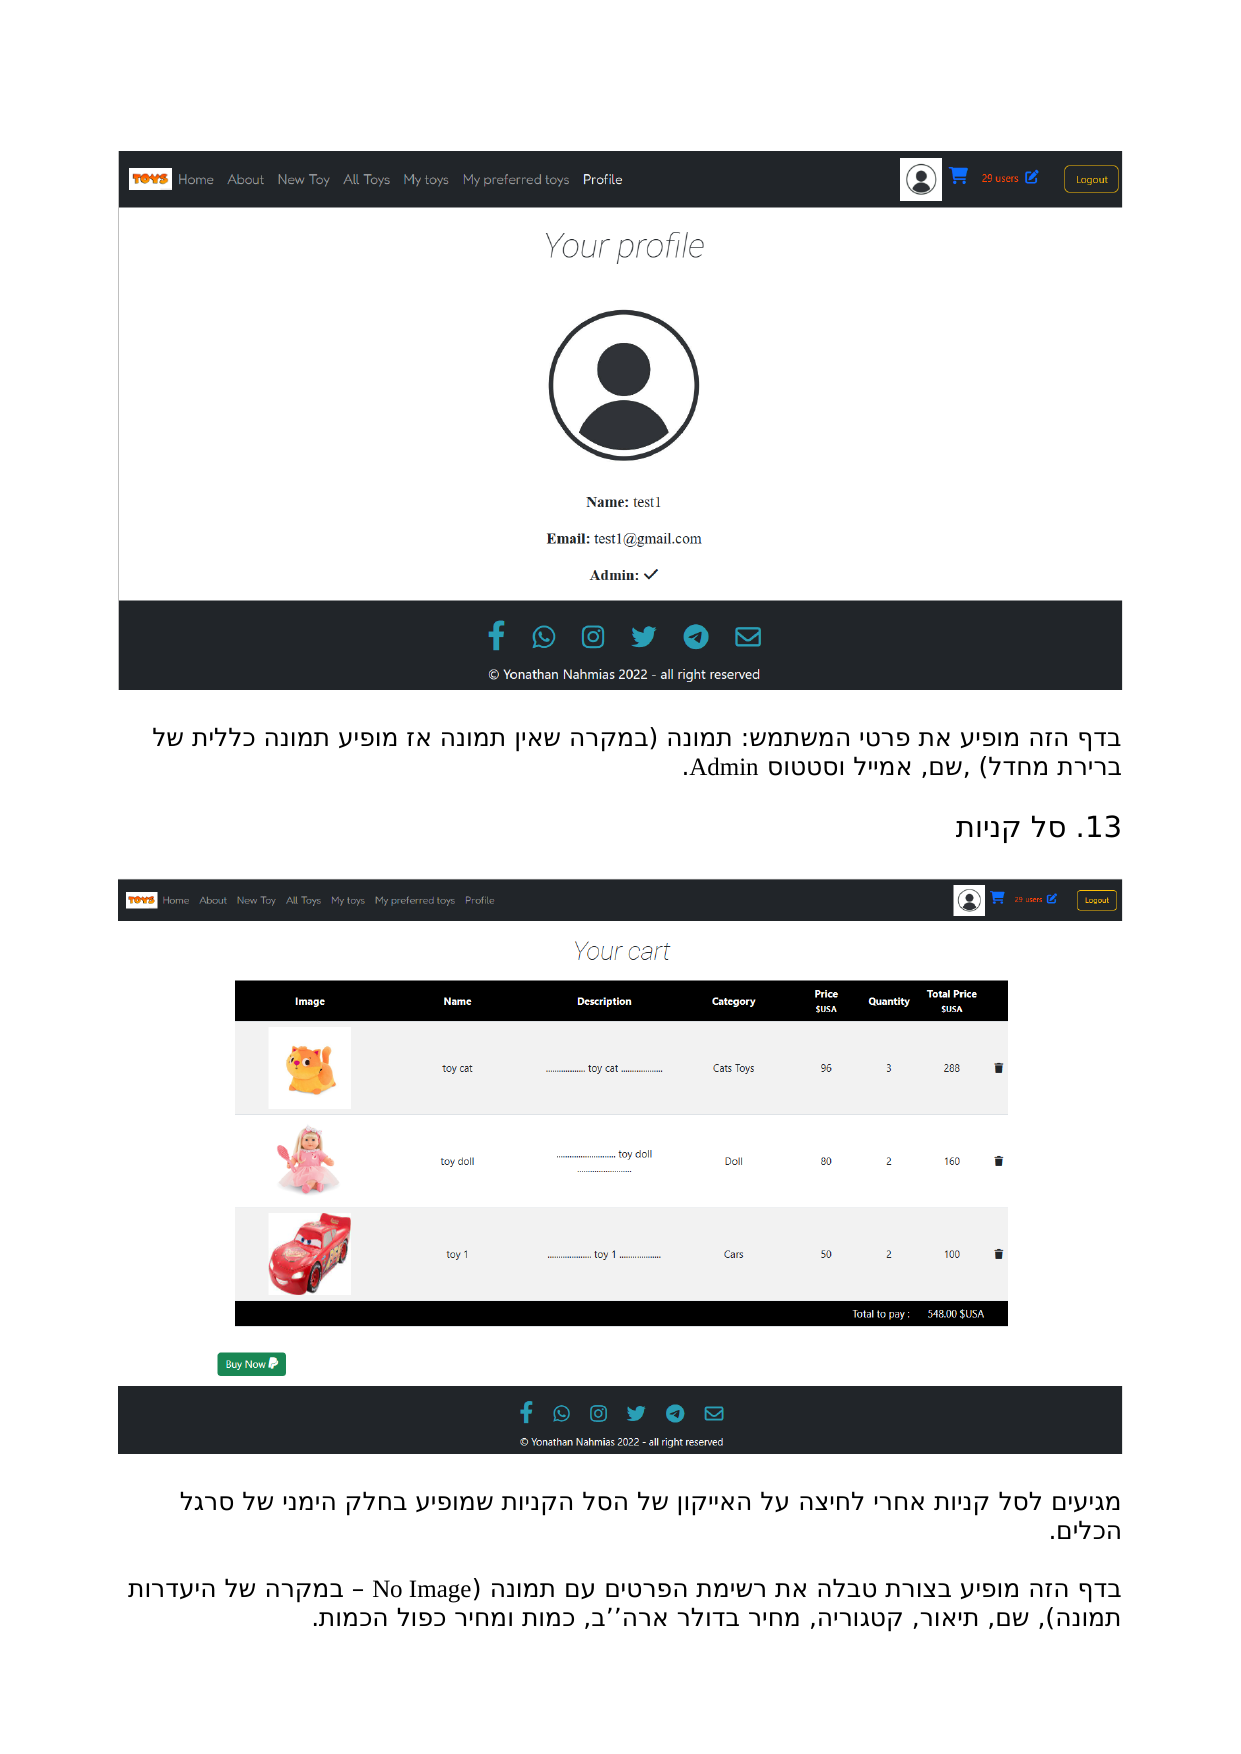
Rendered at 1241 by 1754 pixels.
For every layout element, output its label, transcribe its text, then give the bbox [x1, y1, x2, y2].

picture [118, 151, 1123, 690]
text בדף הזה מופיע בצורת טבלה את רשימת הפרטים עם תמונה (No Image – במקרה של היעדרות תמונה), שם, תיאור, קטגוריה, מחיר בדולר ארה’’ב, כמות ומחיר כפול הכמות. [118, 1574, 1122, 1632]
text 13. סל קניות [118, 811, 1122, 844]
text מגיעים לסל קניות אחרי לחיצה על האייקון של הסל הקניות שמופיע בחלק הימני של סרגל הכלים. [118, 1487, 1122, 1545]
picture [118, 878, 1123, 1454]
text בדף הזה מופיע את פרטי המשתמש: תמונה (במקרה שאין תמונה אז מופיע תמונה כללית של ברירת מחדל) ,שם, אמייל וסטטוס Admin. [118, 723, 1122, 782]
